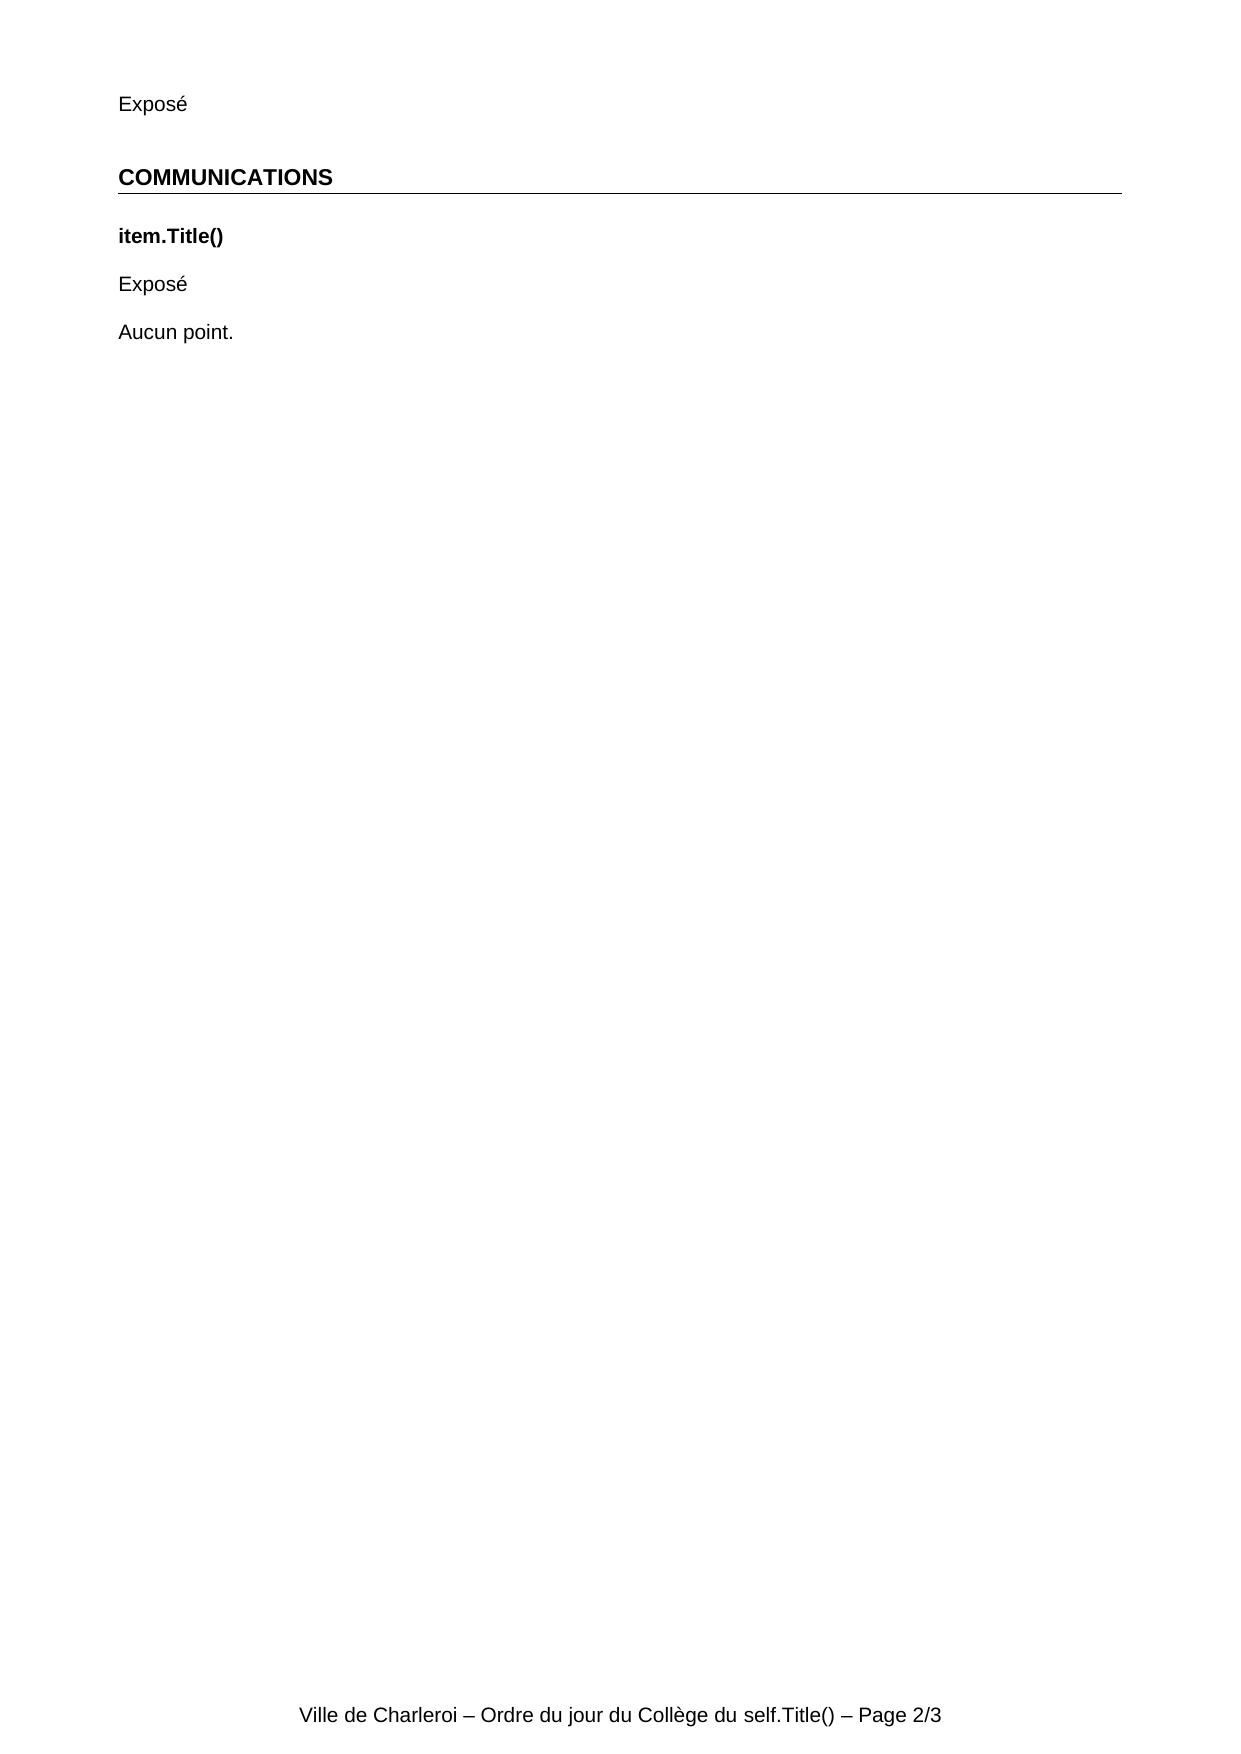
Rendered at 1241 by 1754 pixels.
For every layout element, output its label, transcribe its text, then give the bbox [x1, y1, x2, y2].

text Exposé [118, 91, 1122, 139]
text Exposé [118, 272, 1122, 320]
text Aucun point. [118, 320, 1122, 344]
text item.Title() [118, 224, 1122, 248]
subtitle COMMUNICATIONS [118, 164, 1122, 193]
